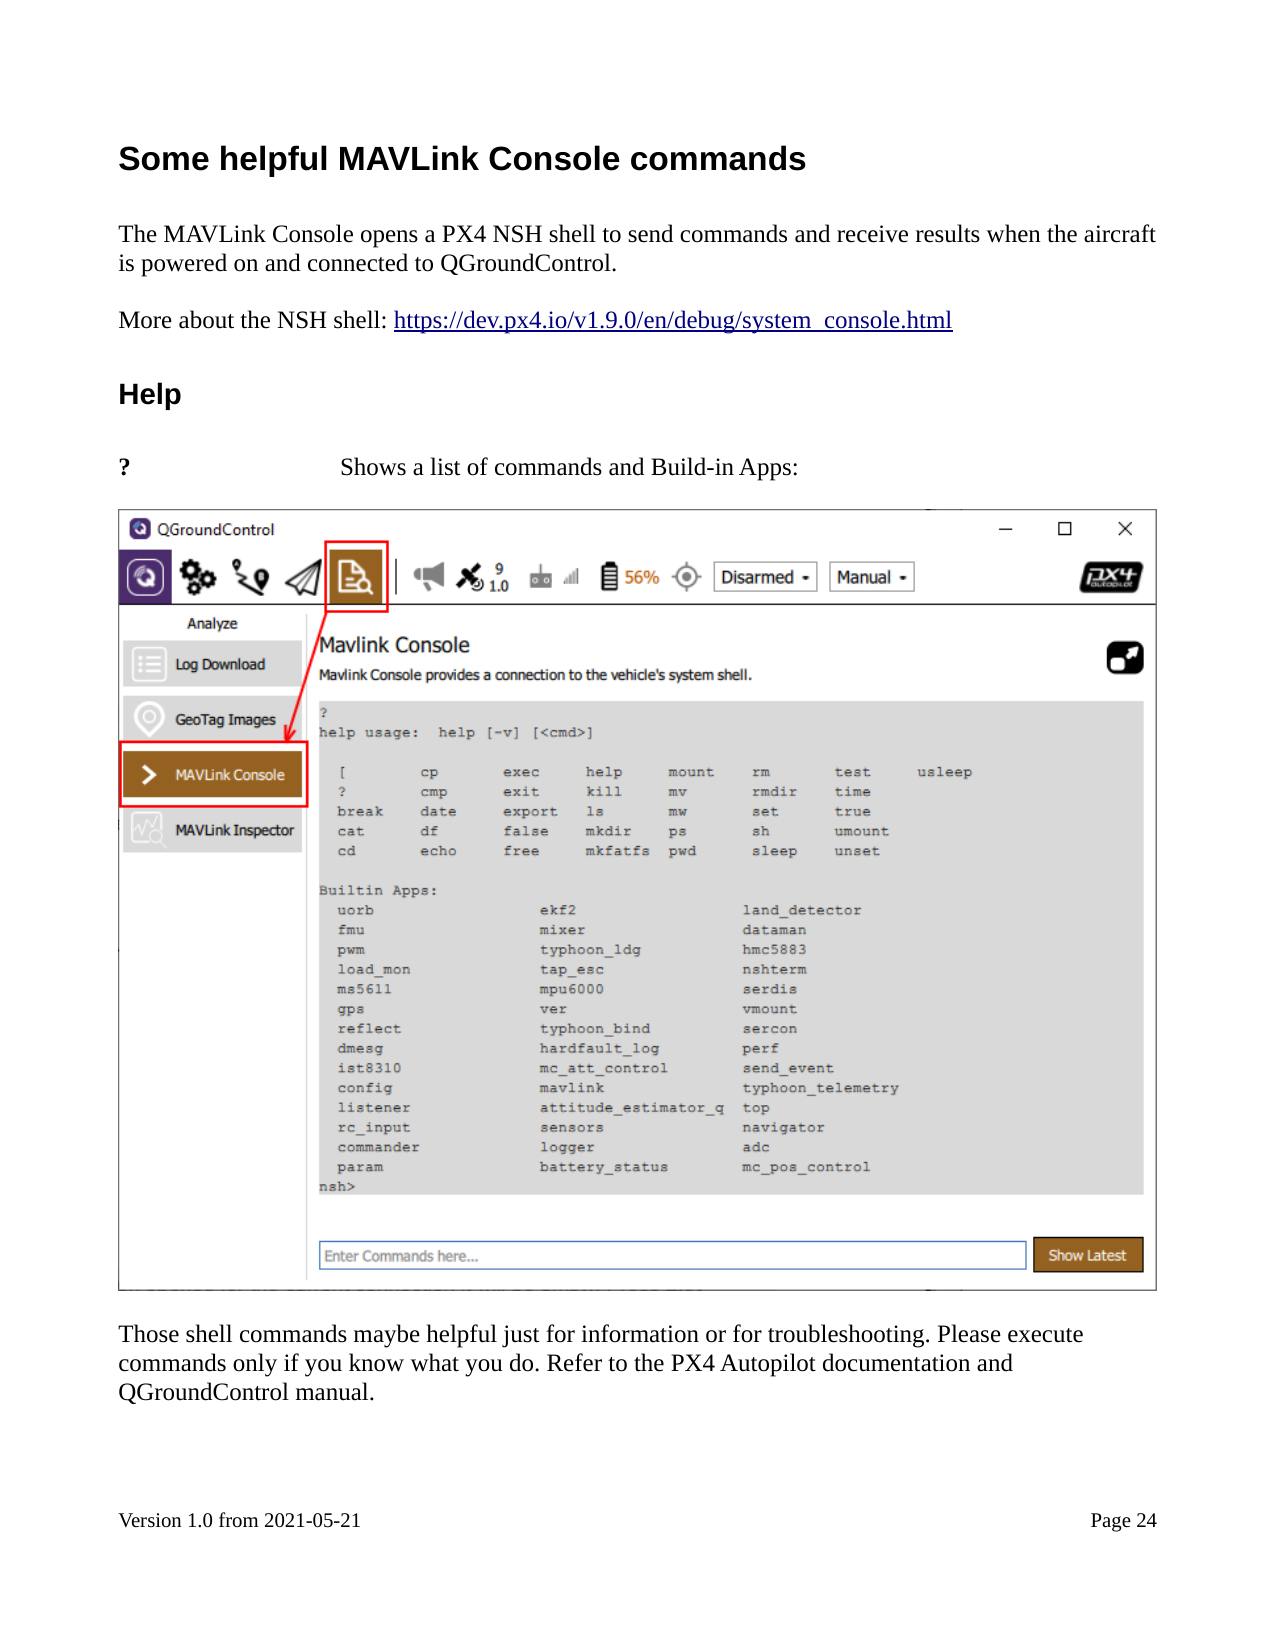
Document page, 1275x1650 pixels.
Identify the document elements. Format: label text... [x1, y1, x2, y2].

picture [118, 509, 1157, 1291]
text The MAVLink Console opens a PX4 NSH shell to send commands and receive results when the aircraft is powered on and connected to QGroundControl. [118, 219, 1157, 276]
text ? Shows a list of commands and Build-in Apps: [118, 452, 1157, 481]
subtitle Help [118, 377, 1157, 411]
subtitle Some helpful MAVLink Console commands [118, 139, 1157, 178]
text More about the NSH shell: https://dev.px4.io/v1.9.0/en/debug/system_console.html [118, 305, 1157, 334]
text Those shell commands maybe helpful just for information or for troubleshooting. Please execute commands only if you know what you do. Refer to the PX4 Autopilot documentation and QGroundControl manual. [118, 1319, 1157, 1406]
